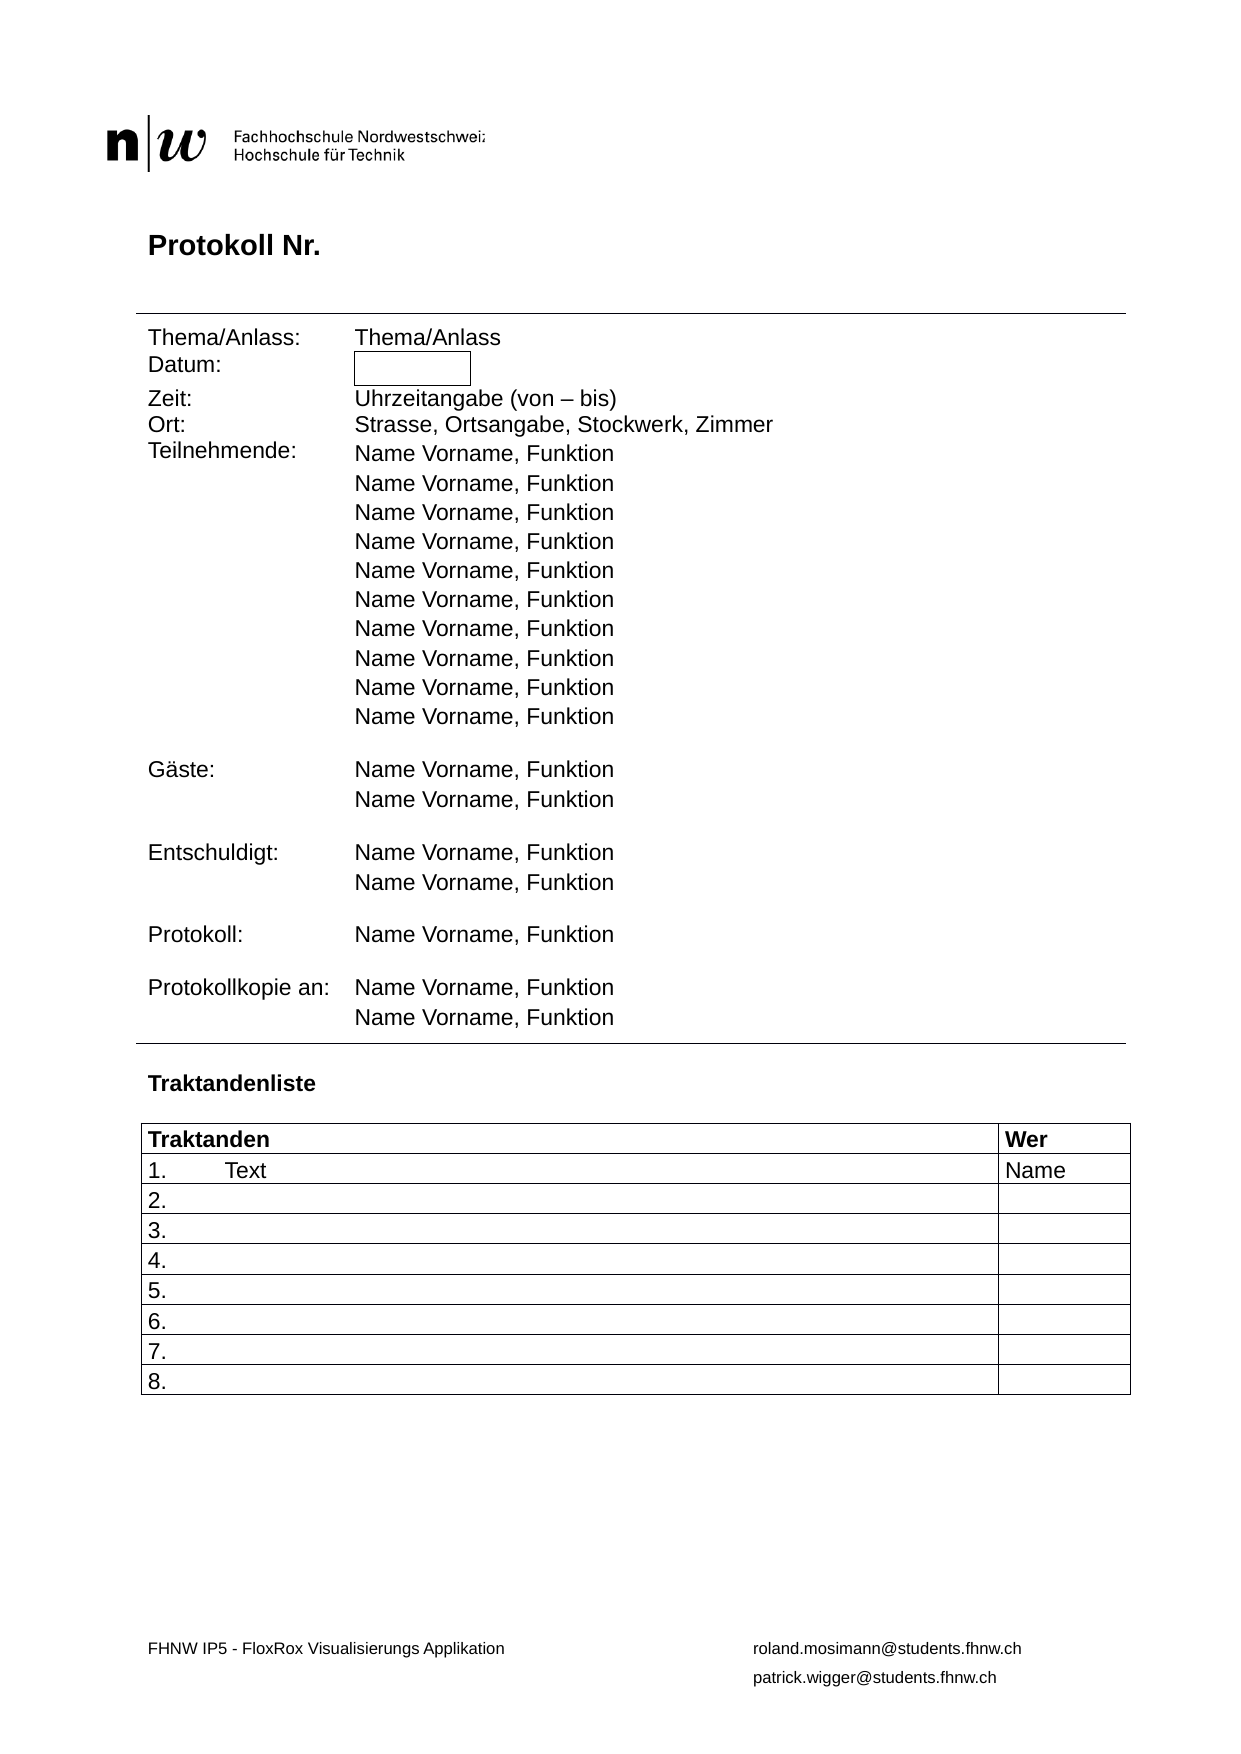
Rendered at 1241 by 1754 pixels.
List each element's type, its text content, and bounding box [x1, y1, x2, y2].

table_cell [471, 351, 1126, 385]
table_cell [999, 1305, 1130, 1334]
table_cell Name Vorname, Funktion Name Vorname, Funktion Name Vorname, Funktion Name Vorname, Funktion Name Vorname, Funktion Name Vorname, Funktion Name Vorname, Funktion Name Vorname, Funktion Name Vorname, Funktion Name Vorname, Funktion [343, 438, 1126, 729]
table_cell [999, 1275, 1130, 1304]
title Protokoll Nr. [148, 228, 1122, 261]
table_cell Protokollkopie an: [136, 974, 343, 1031]
table_cell 8. [142, 1365, 218, 1394]
table_cell [136, 1031, 343, 1042]
table_cell [218, 1365, 998, 1394]
table_cell [218, 1184, 998, 1213]
table_cell Uhrzeitangabe (von – bis) [343, 385, 1126, 411]
table_cell [999, 1214, 1130, 1243]
table_cell [218, 1335, 998, 1364]
table_header Wer [999, 1124, 1130, 1153]
table_cell [136, 895, 343, 921]
table_cell Strasse, Ortsangabe, Stockwerk, Zimmer [343, 411, 1126, 437]
table_cell [218, 1214, 998, 1243]
table_cell [343, 1031, 1126, 1042]
table_cell 5. [142, 1275, 218, 1304]
table_cell Name Vorname, Funktion Name Vorname, Funktion [343, 839, 1126, 895]
table_cell [136, 812, 343, 838]
table_cell Datum: [136, 351, 343, 385]
table_cell [136, 948, 343, 974]
table_cell [343, 729, 1126, 756]
table_cell 7. [142, 1335, 218, 1364]
table_cell 6. [142, 1305, 218, 1334]
table_cell Name Vorname, Funktion Name Vorname, Funktion [343, 756, 1126, 812]
table_cell Ort: [136, 411, 343, 437]
table_cell [218, 1244, 998, 1273]
picture [116, 115, 488, 175]
table_cell [136, 729, 343, 756]
table_cell [999, 1335, 1130, 1364]
table_cell Entschuldigt: [136, 839, 343, 895]
table_cell [343, 351, 354, 385]
table_cell [343, 812, 1126, 838]
table_cell [999, 1244, 1130, 1273]
table_header [136, 314, 343, 324]
table_cell [343, 895, 1126, 921]
table_cell [343, 948, 1126, 974]
table_cell Zeit: [136, 385, 343, 411]
table_cell Name Vorname, Funktion [343, 921, 1126, 948]
table_cell [999, 1365, 1130, 1394]
table_cell Teilnehmende: [136, 438, 343, 729]
table_cell 1. [142, 1154, 218, 1183]
table_cell [999, 1184, 1130, 1213]
table_cell Protokoll: [136, 921, 343, 948]
table_cell [218, 1275, 998, 1304]
table_cell Name Vorname, Funktion Name Vorname, Funktion [343, 974, 1126, 1031]
table_cell 4. [142, 1244, 218, 1273]
table_cell 3. [142, 1214, 218, 1243]
table_cell 2. [142, 1184, 218, 1213]
table_cell Name [999, 1154, 1130, 1183]
table_cell [218, 1305, 998, 1334]
table_header [343, 314, 1126, 324]
text Traktandenliste [148, 1070, 1122, 1096]
table_cell Thema/Anlass [343, 324, 1126, 351]
table_header Traktanden [142, 1124, 998, 1153]
table_cell Gäste: [136, 756, 343, 812]
table_cell Text [218, 1154, 998, 1183]
table_cell Thema/Anlass: [136, 324, 343, 351]
